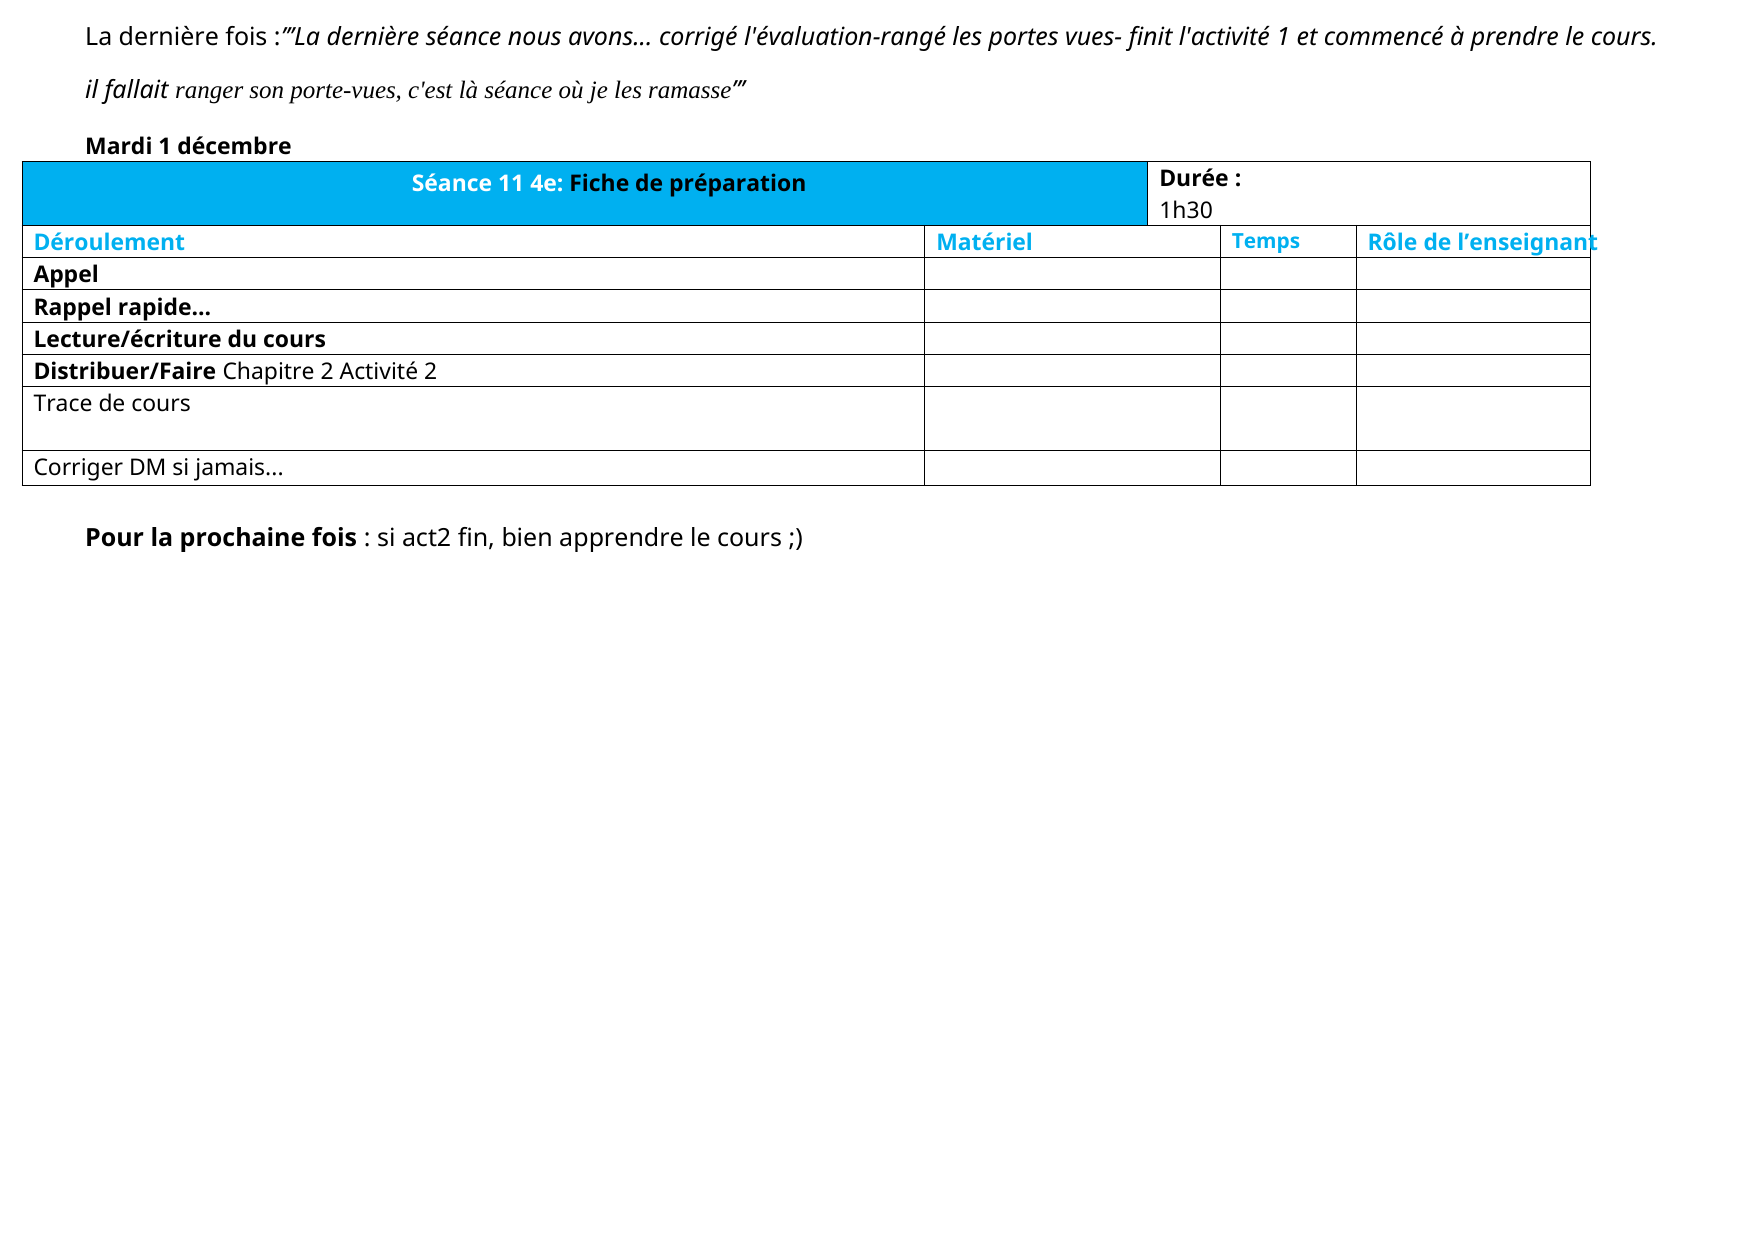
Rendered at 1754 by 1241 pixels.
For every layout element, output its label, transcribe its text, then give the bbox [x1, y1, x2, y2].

text La dernière fois :’’’La dernière séance nous avons... corrigé l'évaluation-rangé les portes vues- finit l'activité 1 et commencé à prendre le cours. [85, 18, 1745, 52]
table_cell [925, 387, 1220, 450]
table_cell [1357, 258, 1590, 289]
table_cell [1357, 323, 1590, 354]
table_cell Matériel [925, 226, 1220, 257]
table_cell [925, 451, 1220, 485]
text il fallait ranger son porte-vues, c'est là séance où je les ramasse’’’ [85, 72, 1745, 106]
table_cell Appel [23, 258, 924, 289]
table_cell Corriger DM si jamais... [23, 451, 924, 485]
table_header Séance 11 4e: Fiche de préparation [23, 162, 1147, 225]
table_cell [1221, 258, 1356, 289]
table_cell [1357, 290, 1590, 322]
table_cell [1221, 355, 1356, 386]
table_cell [925, 323, 1220, 354]
table_header Durée : 1h30 [1148, 162, 1590, 225]
table_cell [1357, 355, 1590, 386]
table_cell Lecture/écriture du cours [23, 323, 924, 354]
table_cell [1221, 451, 1356, 485]
table_cell [925, 290, 1220, 322]
table_cell [1221, 323, 1356, 354]
text Mardi 1 décembre [85, 130, 1754, 161]
text Pour la prochaine fois : si act2 fin, bien apprendre le cours ;) [85, 520, 1745, 554]
table_cell Trace de cours [23, 387, 924, 450]
table_cell [925, 355, 1220, 386]
table_cell Rôle de l’enseignant [1357, 226, 1590, 257]
table_cell [1357, 387, 1590, 450]
table_cell [1221, 387, 1356, 450]
table_cell [1221, 290, 1356, 322]
table_cell Distribuer/Faire Chapitre 2 Activité 2 [23, 355, 924, 386]
table_cell Déroulement [23, 226, 924, 257]
table_cell Temps [1221, 226, 1356, 257]
table_cell [1357, 451, 1590, 485]
table_cell [925, 258, 1220, 289]
table_cell Rappel rapide... [23, 290, 924, 322]
